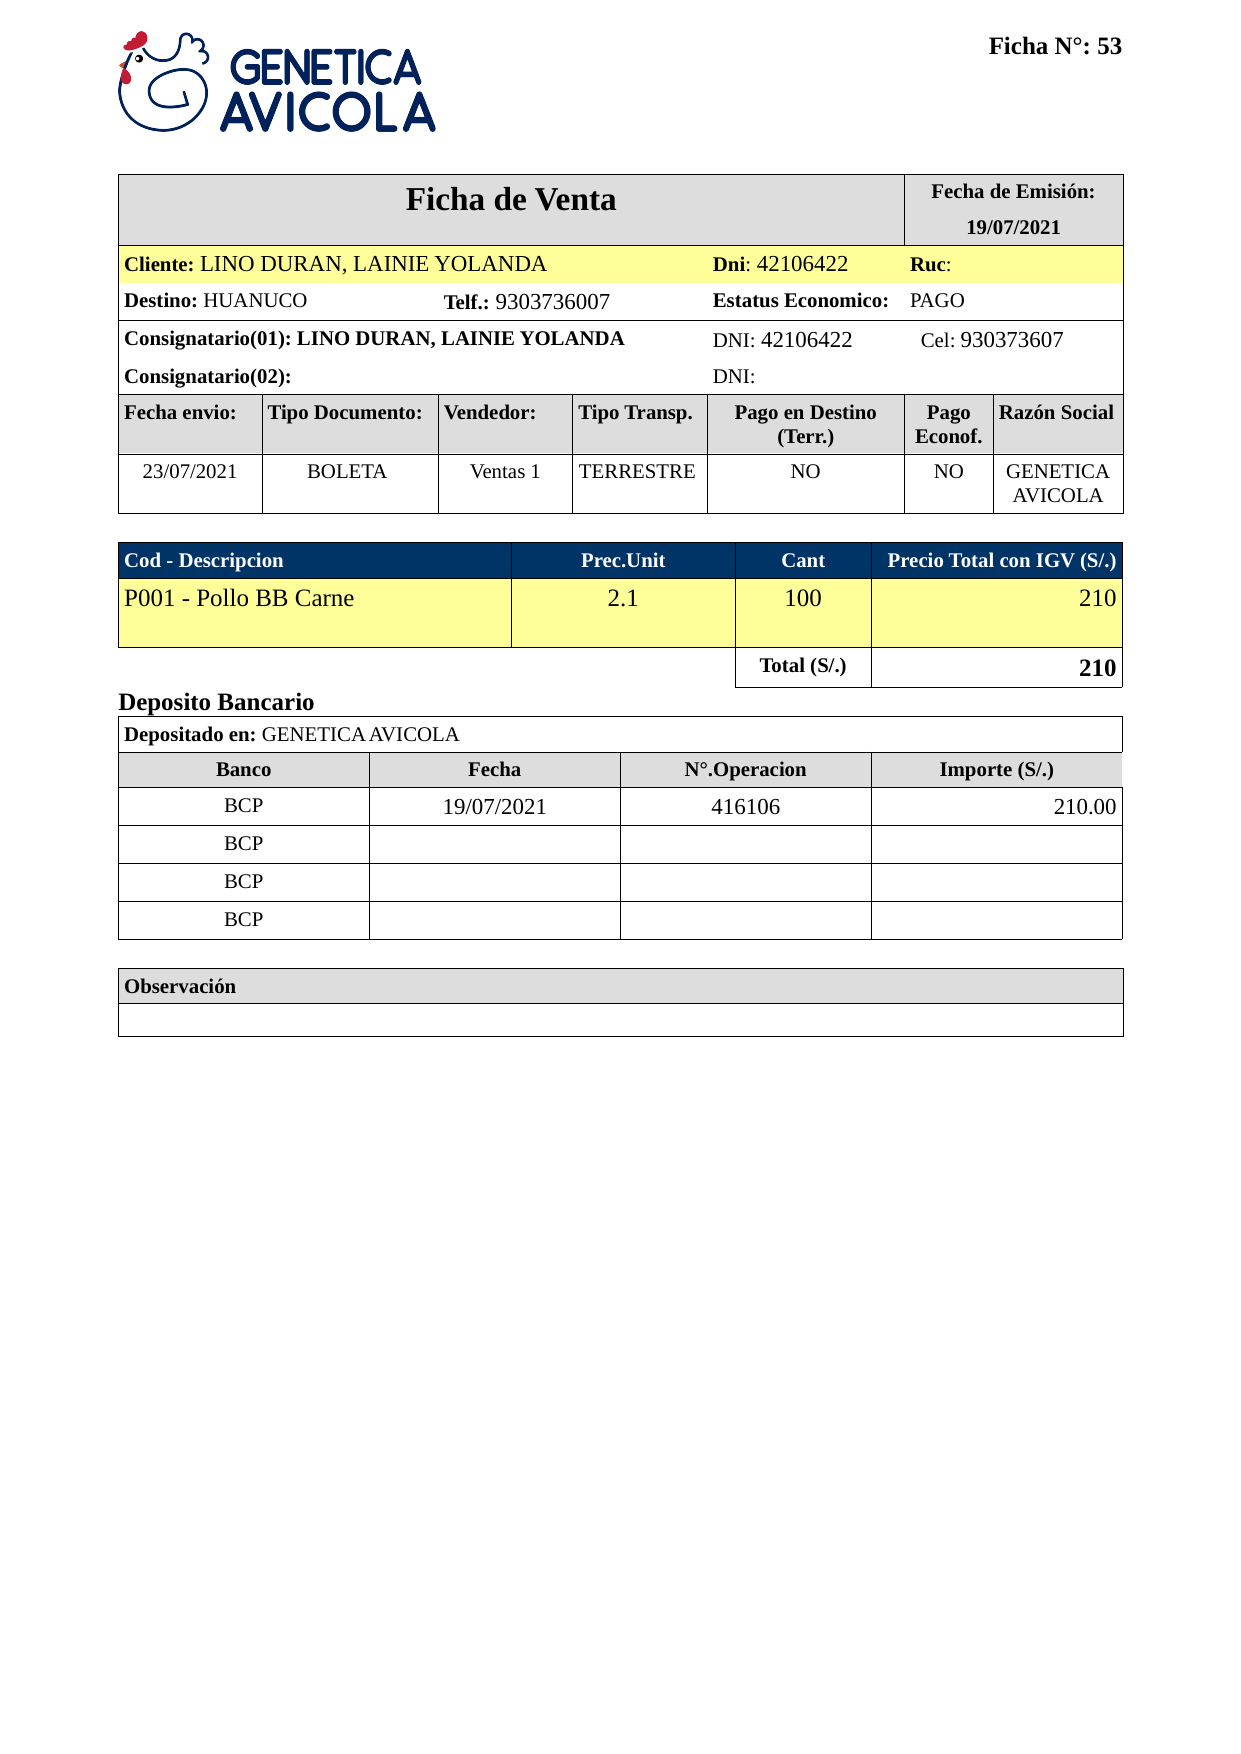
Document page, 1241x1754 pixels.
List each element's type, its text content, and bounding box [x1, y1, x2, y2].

table_cell 210.00 [872, 788, 1122, 825]
table_cell Razón Social [994, 395, 1123, 453]
table_cell 19/07/2021 [370, 788, 620, 825]
table_cell Tipo Documento: [263, 395, 438, 453]
table_cell BCP [119, 902, 369, 939]
table_cell TERRESTRE [573, 455, 707, 513]
table_cell Cliente: LINO DURAN, LAINIE YOLANDA [119, 246, 707, 283]
table_cell Pago Econof. [905, 395, 993, 453]
table_cell [370, 826, 620, 863]
table_cell DNI: 42106422 [707, 321, 915, 358]
table_cell Fecha envio: [119, 395, 262, 453]
table_cell [621, 864, 871, 901]
picture [118, 31, 436, 132]
table_cell [872, 826, 1122, 863]
table_cell [621, 826, 871, 863]
table_header Cod - Descripcion [119, 543, 511, 578]
table_cell Consignatario(02): [119, 358, 707, 394]
table_cell 210 [872, 579, 1122, 647]
table_cell Ventas 1 [439, 455, 572, 513]
text Deposito Bancario [118, 687, 1122, 716]
table_cell BOLETA [263, 455, 438, 513]
table_cell Estatus Economico: [707, 283, 904, 320]
table_cell NO [708, 455, 904, 513]
table_cell 210 [872, 648, 1122, 687]
table_header Observación [119, 969, 1123, 1003]
table_cell Cel: 930373607 [915, 321, 1123, 358]
table_cell Pago en Destino (Terr.) [708, 395, 904, 453]
table_header Ficha de Venta [119, 175, 904, 245]
table_cell 416106 [621, 788, 871, 825]
table_cell P001 - Pollo BB Carne [119, 579, 511, 647]
table_cell Dni: 42106422 [707, 246, 904, 283]
table_cell BCP [119, 826, 369, 863]
table_cell PAGO [904, 283, 1123, 320]
table_cell [370, 902, 620, 939]
table_cell Fecha [370, 753, 620, 787]
table_cell Ruc: [904, 246, 1123, 283]
table_cell Telf.: 9303736007 [438, 283, 707, 320]
table_cell BCP [119, 864, 369, 901]
table_cell N°.Operacion [621, 753, 871, 787]
table_header Depositado en: GENETICA AVICOLA [119, 717, 1122, 752]
table_cell BCP [119, 788, 369, 825]
table_cell Consignatario(01): LINO DURAN, LAINIE YOLANDA [119, 321, 707, 358]
table_cell [118, 648, 511, 687]
table_cell Vendedor: [439, 395, 572, 453]
table_cell [621, 902, 871, 939]
table_cell Total (S/.) [736, 648, 871, 687]
table_cell Importe (S/.) [872, 753, 1122, 787]
table_header Precio Total con IGV (S/.) [872, 543, 1122, 578]
table_cell NO [905, 455, 993, 513]
table_cell [119, 1004, 1123, 1036]
table_cell [511, 648, 735, 687]
table_cell [872, 902, 1122, 939]
table_cell Tipo Transp. [573, 395, 707, 453]
table_header Fecha de Emisión: [905, 175, 1123, 209]
table_cell 100 [736, 579, 871, 647]
table_cell 23/07/2021 [119, 455, 262, 513]
table_cell [872, 864, 1122, 901]
table_cell Banco [119, 753, 369, 787]
table_cell 2.1 [512, 579, 735, 647]
table_cell [370, 864, 620, 901]
table_header Cant [736, 543, 871, 578]
table_header Prec.Unit [512, 543, 735, 578]
table_cell 19/07/2021 [905, 209, 1123, 245]
table_cell Destino: HUANUCO [119, 283, 438, 320]
table_cell DNI: [707, 358, 1123, 394]
table_cell GENETICA AVICOLA [994, 455, 1123, 513]
